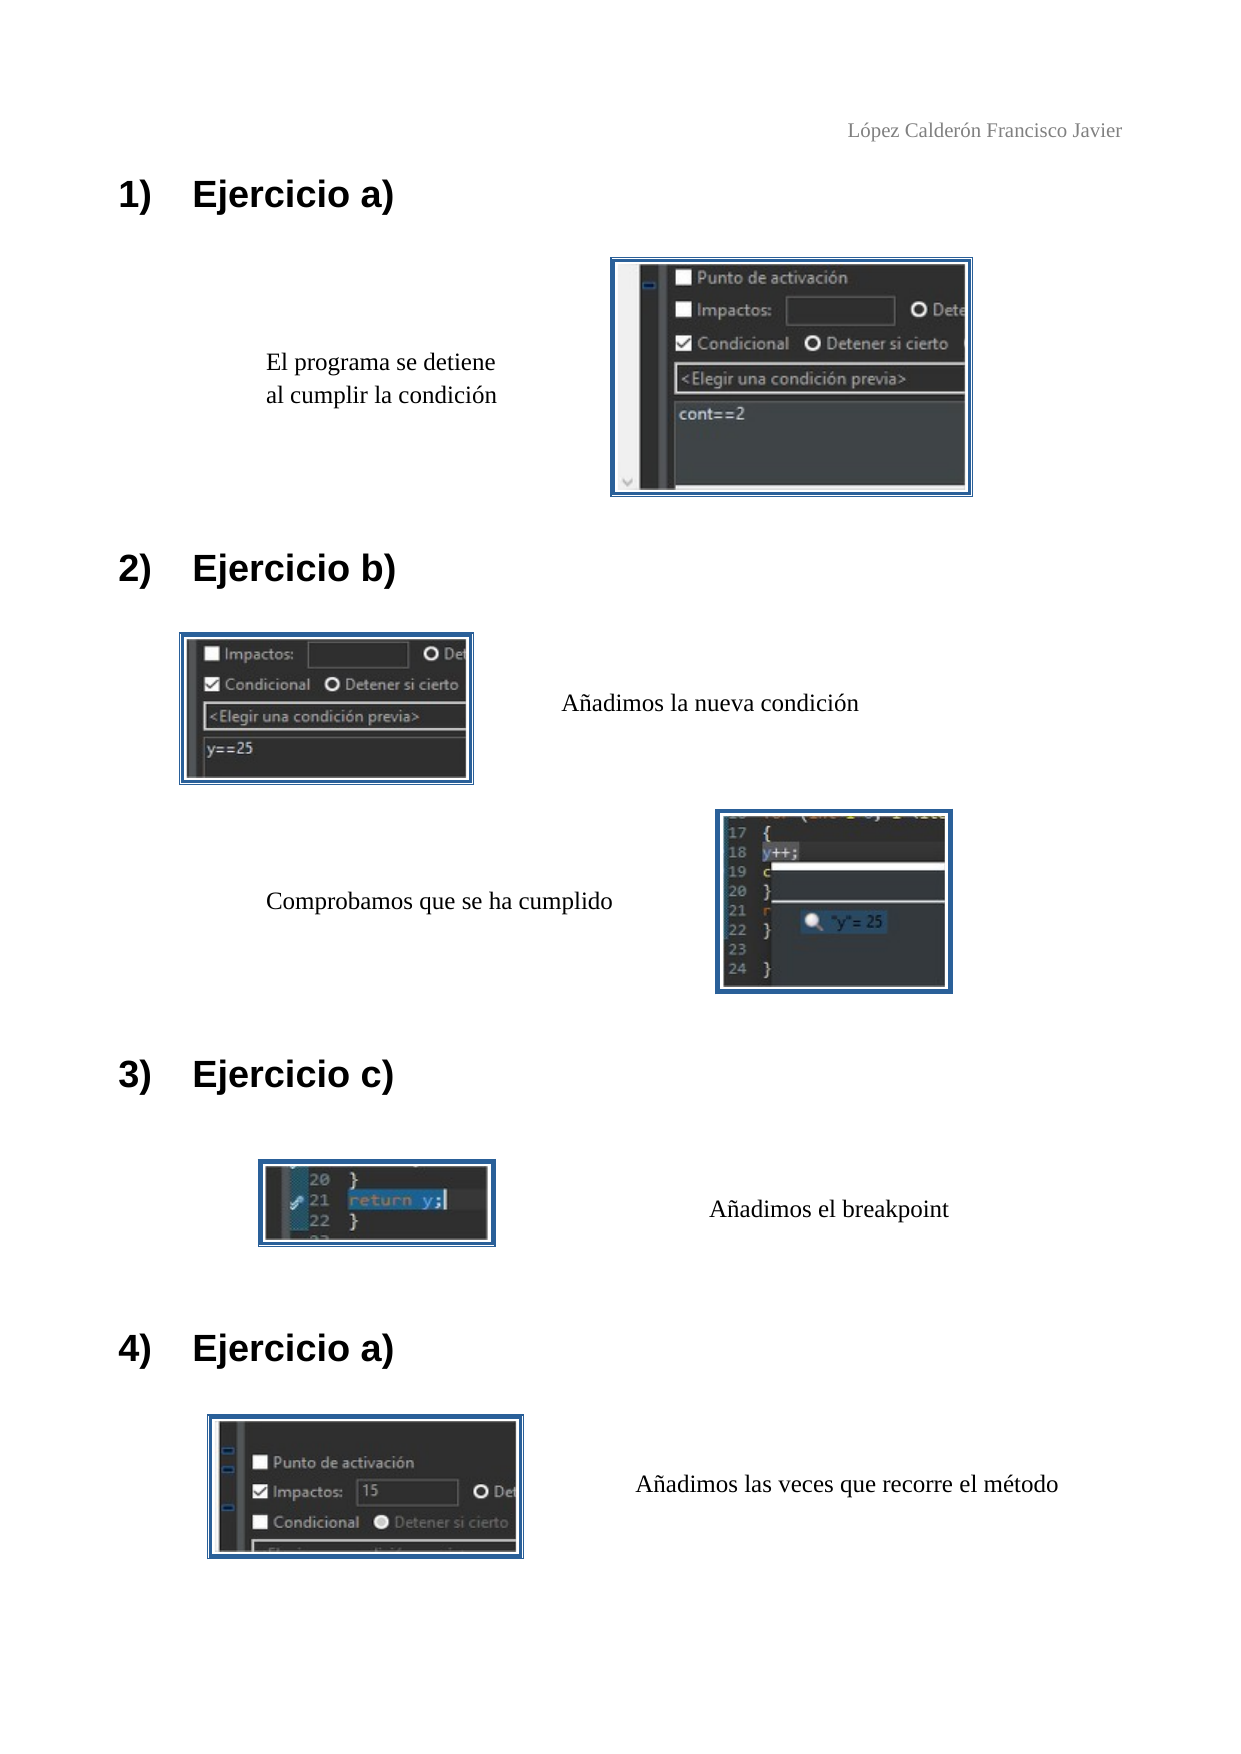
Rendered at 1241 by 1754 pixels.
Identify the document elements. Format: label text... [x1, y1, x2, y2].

text Añadimos las veces que recorre el método [524, 1469, 1122, 1498]
subtitle Ejercicio a) [118, 172, 1122, 215]
subtitle Ejercicio b) [118, 546, 1122, 589]
text [118, 1194, 258, 1223]
text [118, 1469, 207, 1498]
text [118, 688, 179, 717]
picture [186, 639, 467, 778]
text Comprobamos que se ha cumplido [118, 886, 715, 915]
picture [617, 264, 966, 490]
text Añadimos la nueva condición [474, 688, 1122, 717]
subtitle Ejercicio c) [118, 1051, 1122, 1095]
subtitle Ejercicio a) [118, 1326, 1122, 1370]
text El programa se detiene [118, 347, 610, 376]
picture [723, 816, 945, 987]
text Añadimos el breakpoint [496, 1194, 1122, 1223]
picture [265, 1166, 488, 1240]
picture [214, 1421, 517, 1552]
text al cumplir la condición [118, 380, 610, 409]
text [973, 380, 1122, 409]
text [953, 886, 1122, 915]
text [973, 347, 1122, 376]
